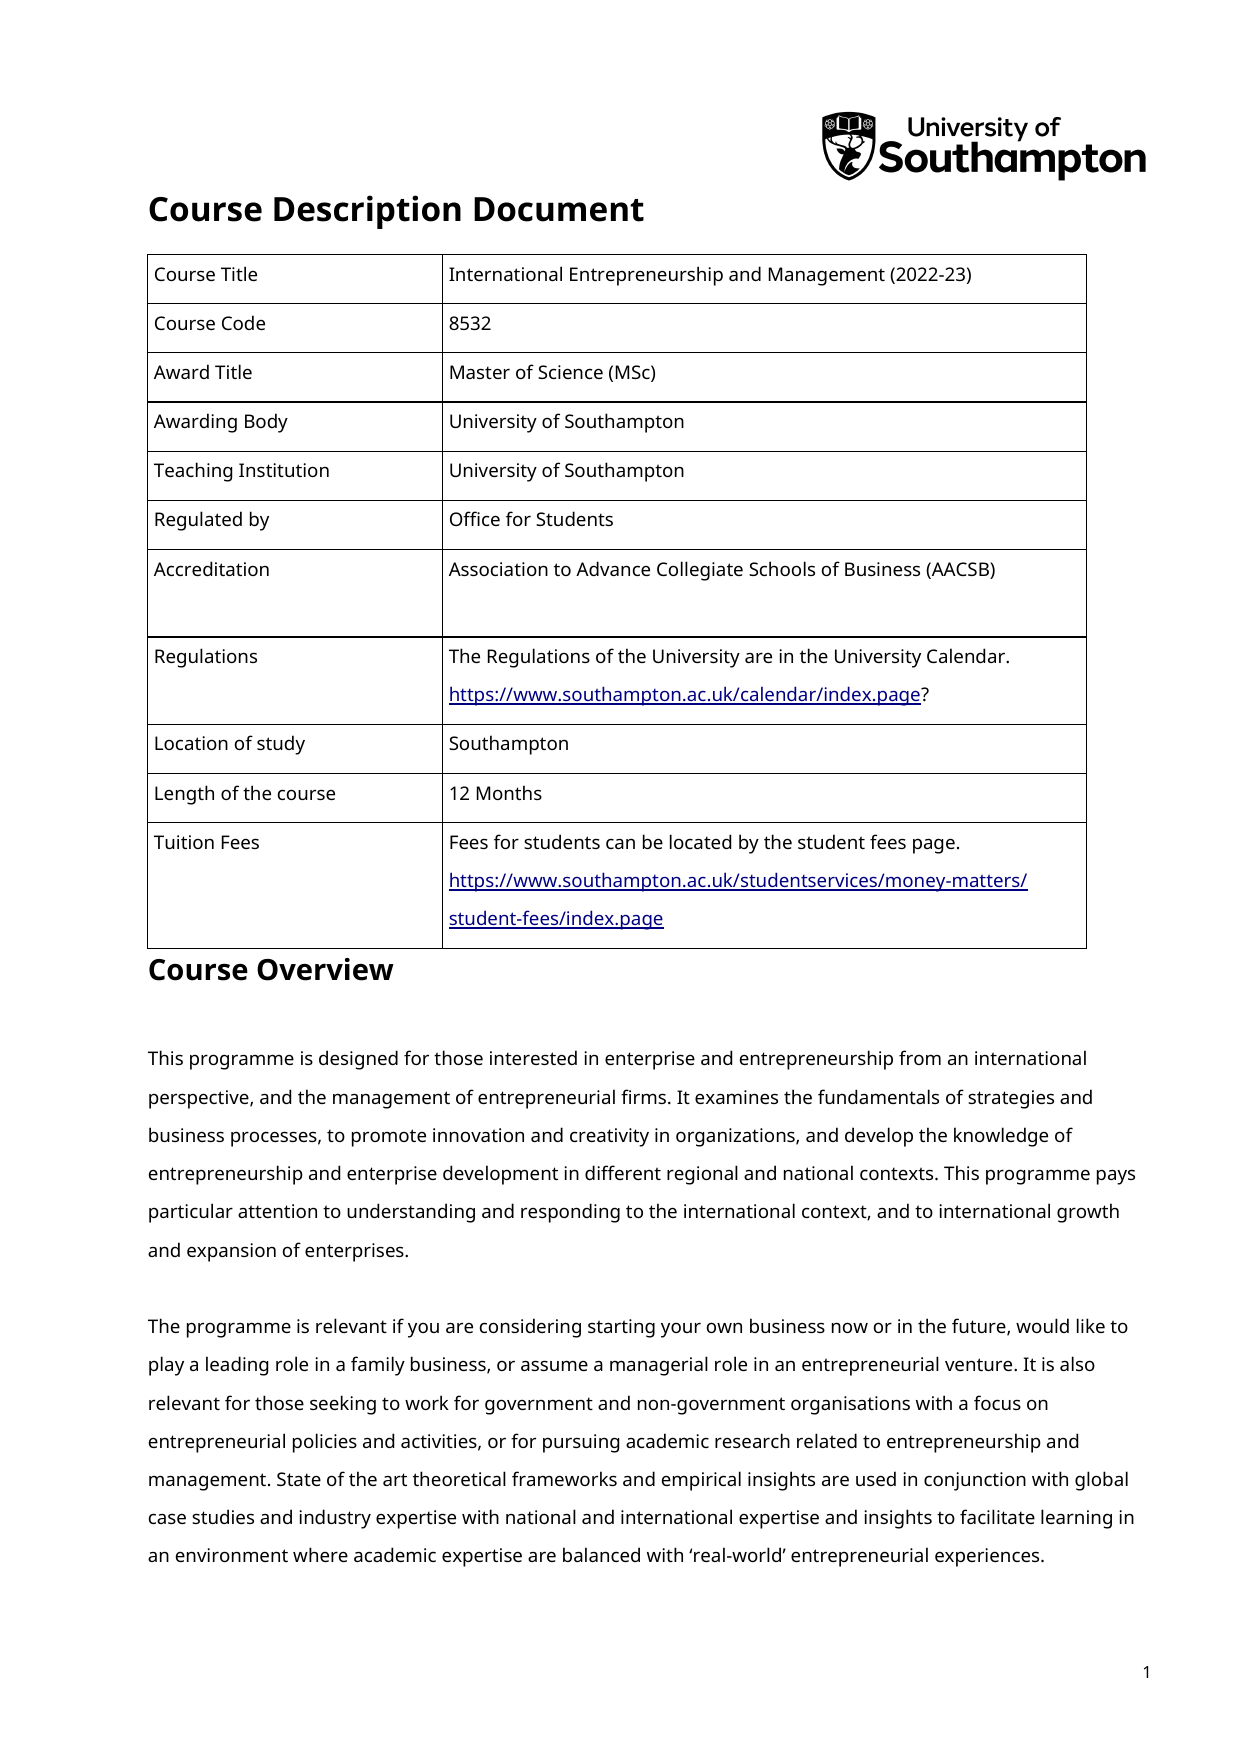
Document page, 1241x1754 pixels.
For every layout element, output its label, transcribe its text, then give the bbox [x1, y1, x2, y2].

text This programme is designed for those interested in enterprise and entrepreneurship from an international perspective, and the management of entrepreneurial firms. It examines the fundamentals of strategies and business processes, to promote innovation and creativity in organizations, and develop the knowledge of entrepreneurship and enterprise development in different regional and national contexts. This programme pays particular attention to understanding and responding to the international context, and to international growth and expansion of enterprises. The programme is relevant if you are considering starting your own business now or in the future, would like to play a leading role in a family business, or assume a managerial role in an entrepreneurial venture. It is also relevant for those seeking to work for government and non-government organisations with a focus on entrepreneurial policies and activities, or for pursuing academic research related to entrepreneurship and management. State of the art theoretical frameworks and empirical insights are used in conjunction with global case studies and industry expertise with national and international expertise and insights to facilitate learning in an environment where academic expertise are balanced with ‘real-world’ entrepreneurial experiences. [148, 1046, 1152, 1606]
table_cell Fees for students can be located by the student fees page. https://www.southampton.ac.uk/studentservices/money-matters/student-fees/index.page [443, 823, 1086, 948]
table_cell Awarding Body [148, 403, 442, 451]
table_cell Office for Students [443, 501, 1086, 549]
table_cell Award Title [148, 353, 442, 401]
table_cell University of Southampton [443, 403, 1086, 451]
table_cell Regulations [148, 638, 442, 724]
table_cell Regulated by [148, 501, 442, 549]
table_cell Length of the course [148, 774, 442, 822]
table_cell Accreditation [148, 550, 442, 636]
table_cell 8532 [443, 304, 1086, 352]
table_cell Tuition Fees [148, 823, 442, 948]
table_cell Association to Advance Collegiate Schools of Business (AACSB) [443, 550, 1086, 636]
table_cell Southampton [443, 725, 1086, 773]
subtitle Course Overview [148, 949, 1152, 988]
table_cell Master of Science (MSc) [443, 353, 1086, 401]
table_cell Teaching Institution [148, 452, 442, 500]
table_header Course Title [148, 255, 442, 303]
table_cell Course Code [148, 304, 442, 352]
subtitle Course Description Document [148, 186, 1152, 231]
table_header International Entrepreneurship and Management (2022-23) [443, 255, 1086, 303]
table_cell University of Southampton [443, 452, 1086, 500]
table_cell 12 Months [443, 774, 1086, 822]
table_cell Location of study [148, 725, 442, 773]
table_cell The Regulations of the University are in the University Calendar. https://www.southampton.ac.uk/calendar/index.page? [443, 638, 1086, 724]
